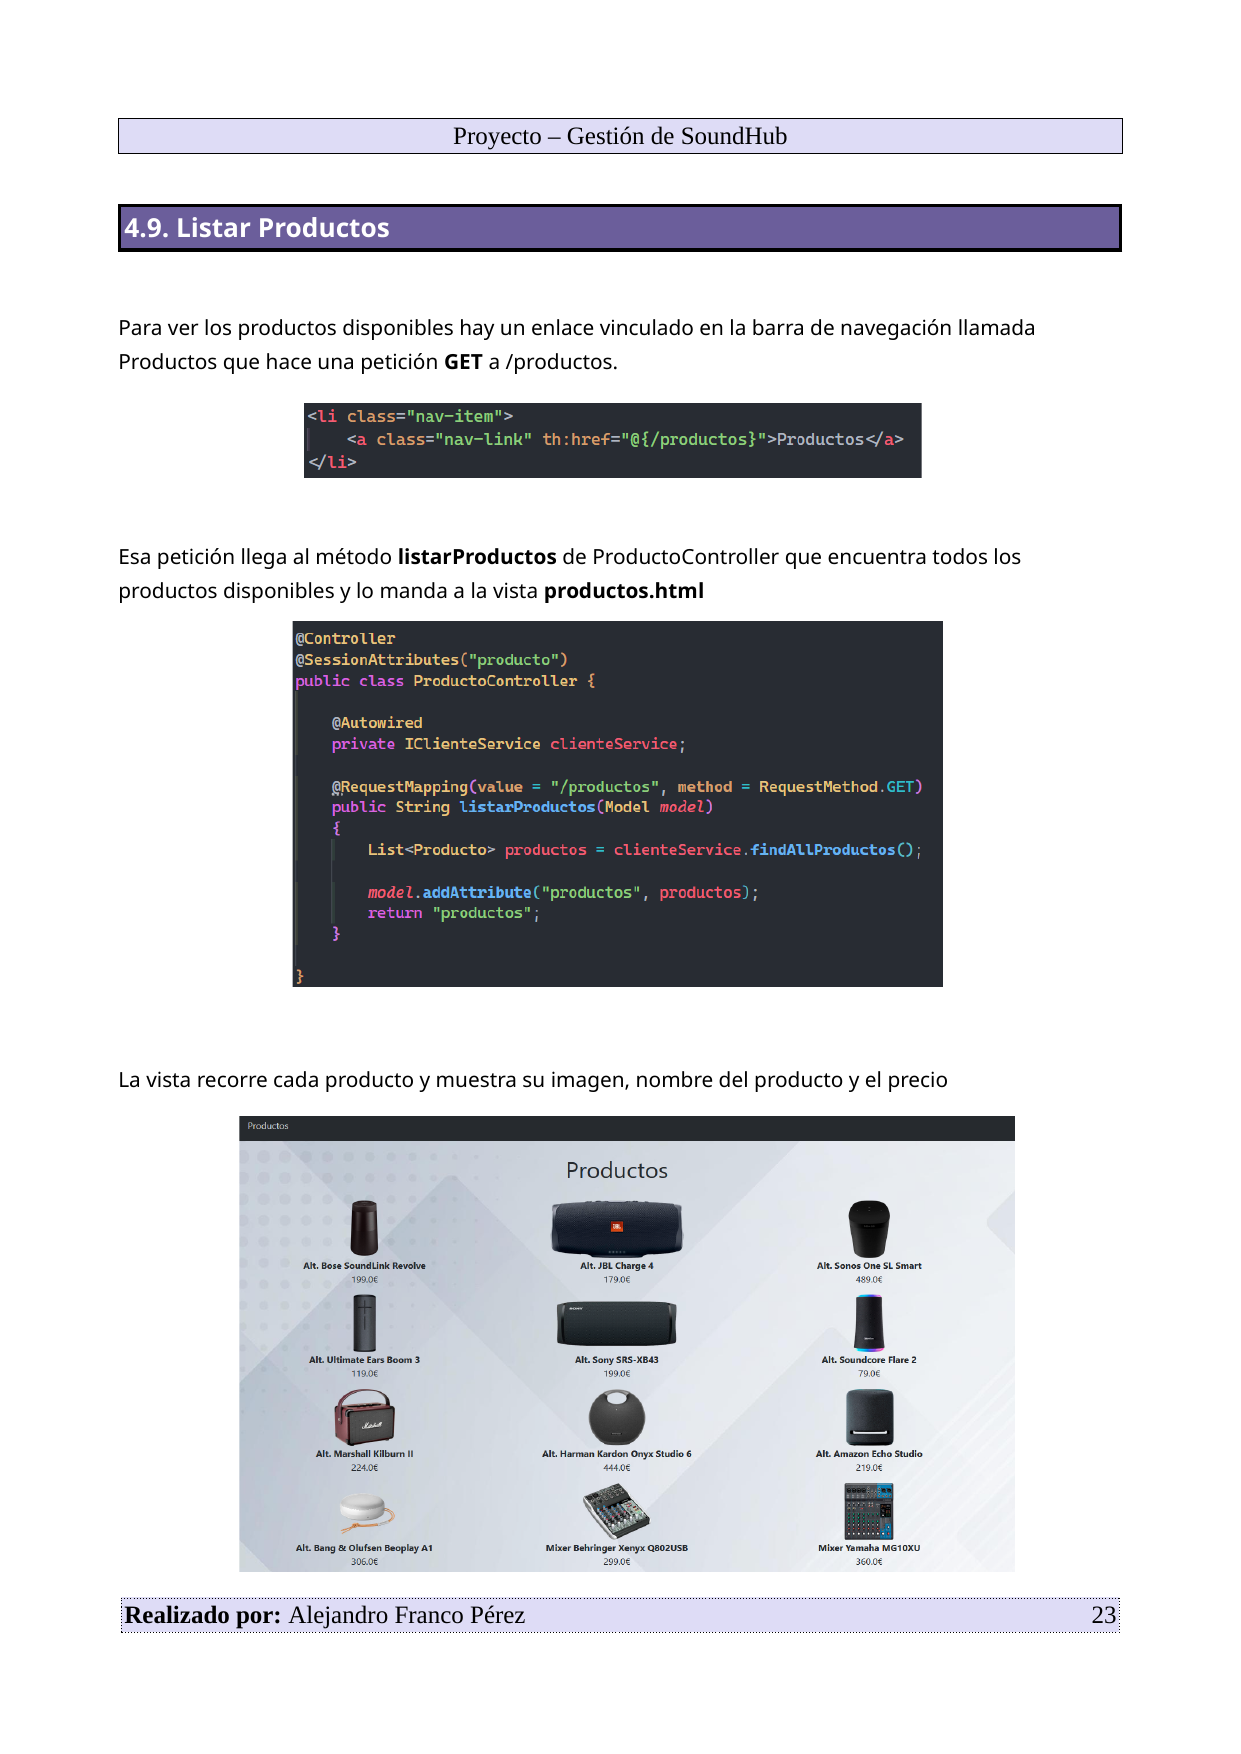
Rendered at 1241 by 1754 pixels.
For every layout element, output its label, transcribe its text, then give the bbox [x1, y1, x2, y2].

text Esa petición llega al método listarProductos de ProductoController que encuentra todos los productos disponibles y lo manda a la vista productos.html [118, 542, 1122, 605]
text Para ver los productos disponibles hay un enlace vinculado en la barra de navegación llamada Productos que hace una petición GET a /productos. [118, 313, 1122, 375]
text La vista recorre cada producto y muestra su imagen, nombre del producto y el precio [118, 1065, 1122, 1093]
picture [304, 403, 922, 478]
picture [292, 621, 943, 987]
subtitle 4.9. Listar Productos [121, 207, 1119, 248]
picture [239, 1116, 1015, 1572]
